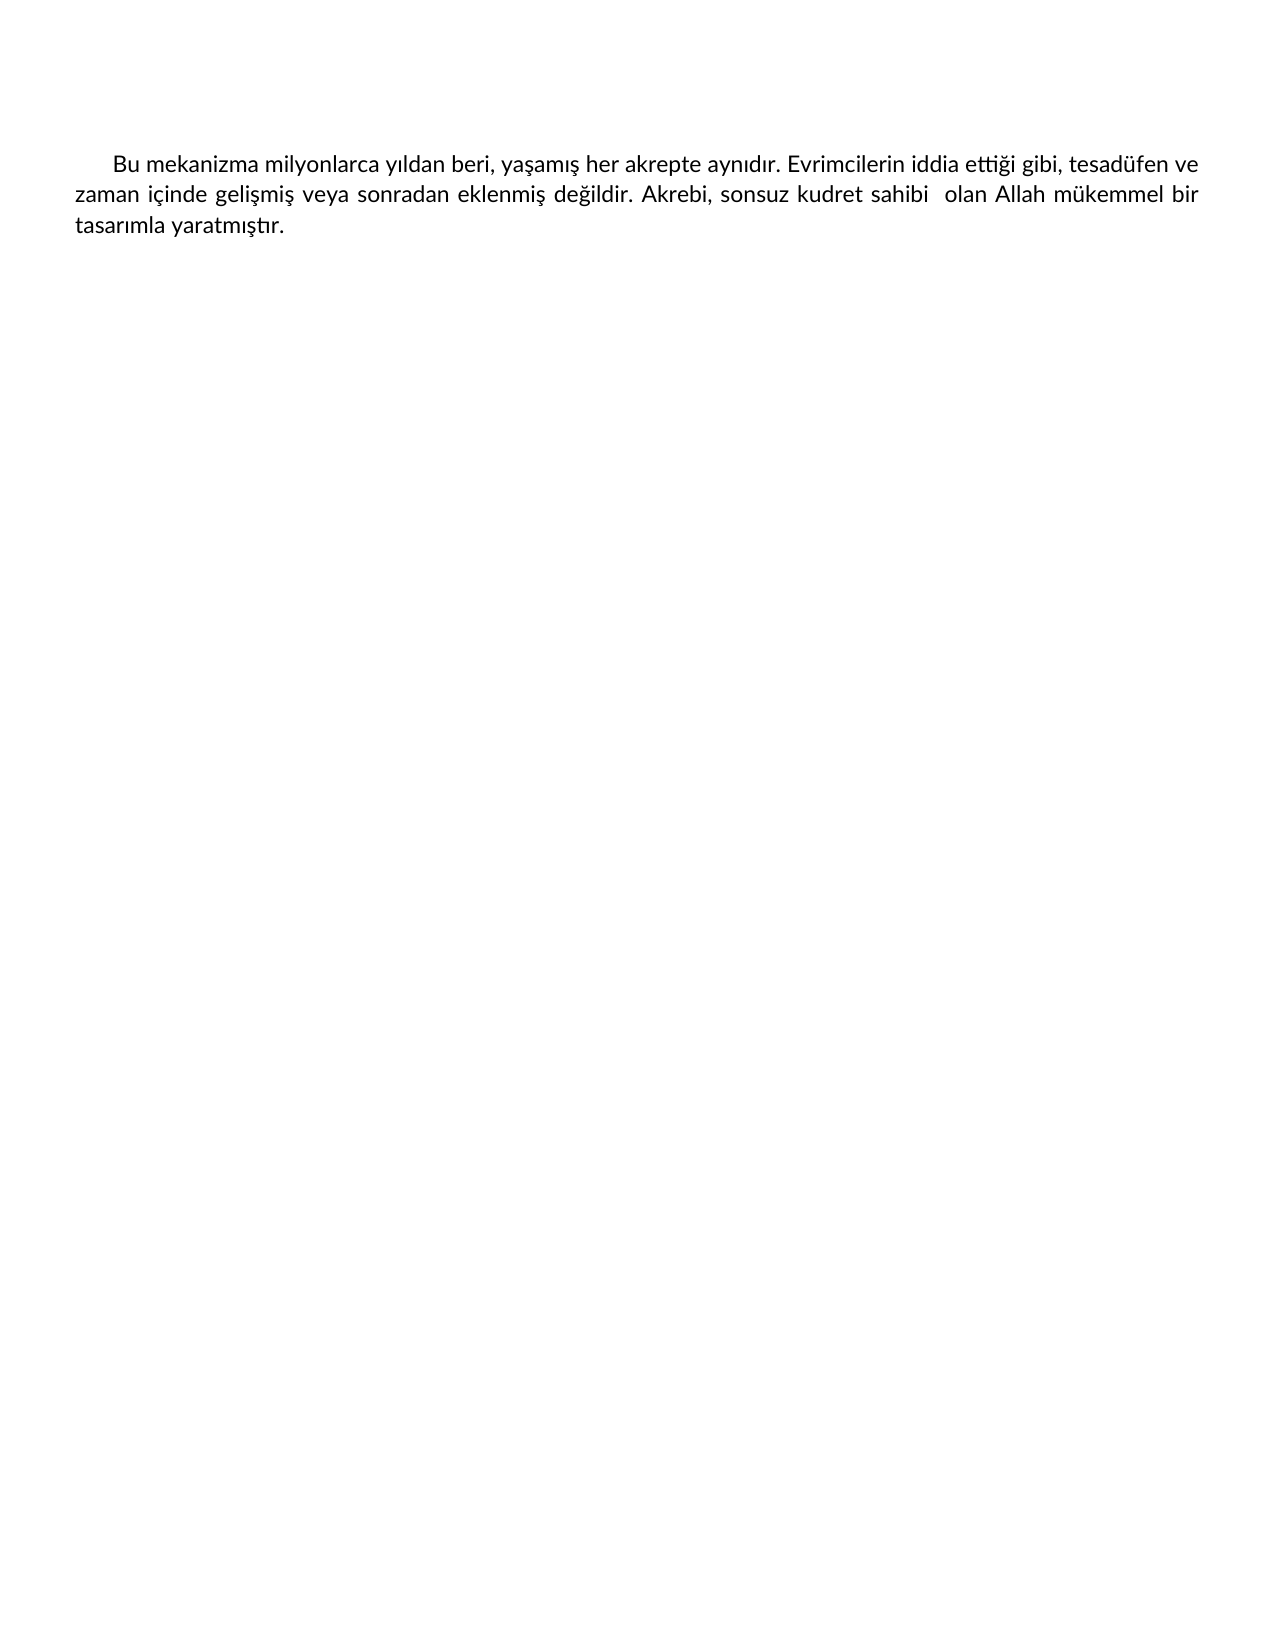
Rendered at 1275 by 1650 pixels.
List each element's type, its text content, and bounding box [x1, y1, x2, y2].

text Bu mekanizma milyonlarca yıldan beri, yaşamış her akrepte aynıdır. Evrimcilerin iddia ettiği gibi, tesadüfen ve zaman içinde gelişmiş veya sonradan eklenmiş değildir. Akrebi, sonsuz kudret sahibi olan Allah mükemmel bir tasarımla yaratmıştır. [75, 150, 1200, 238]
